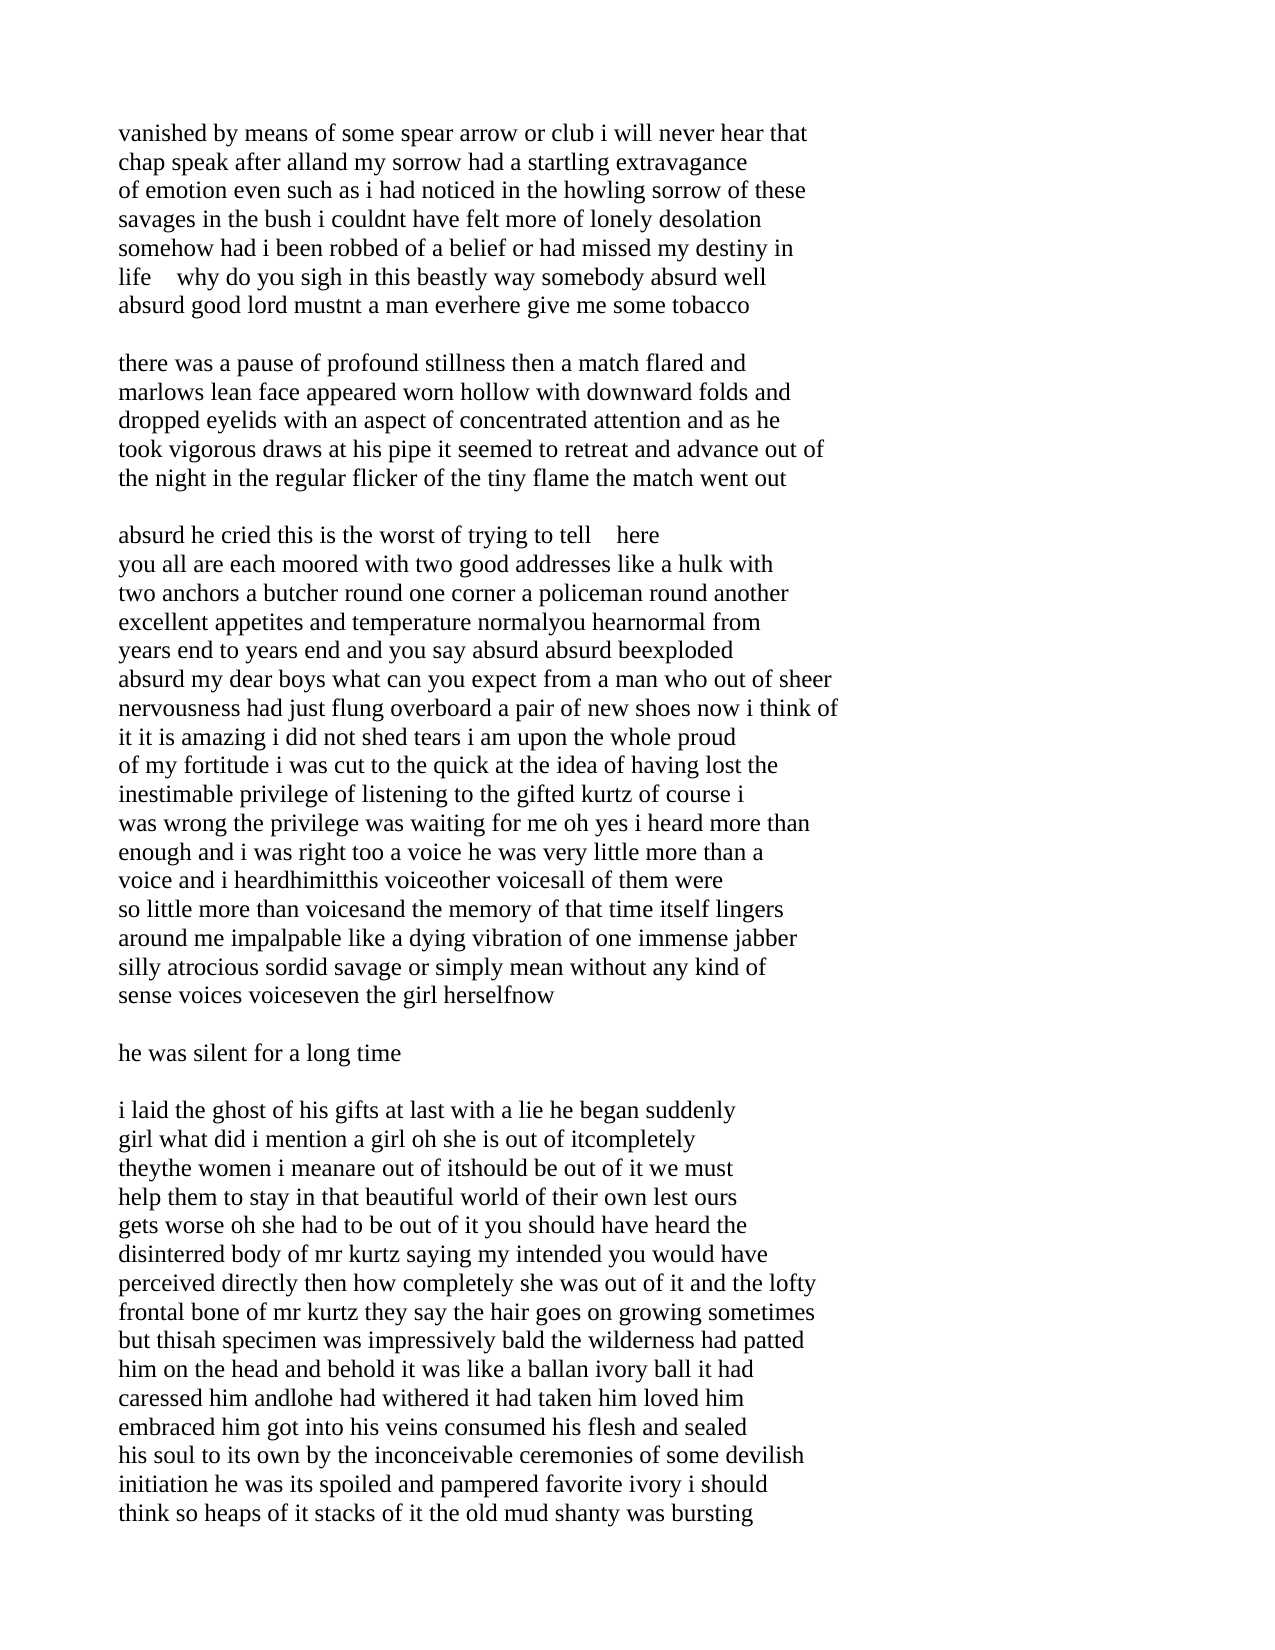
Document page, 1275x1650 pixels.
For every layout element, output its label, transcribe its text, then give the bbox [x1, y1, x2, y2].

text years end to years end and you say absurd absurd beexploded [118, 636, 1157, 664]
text absurd my dear boys what can you expect from a man who out of sheer [118, 664, 1157, 693]
text nervousness had just flung overboard a pair of new shoes now i think of [118, 693, 1157, 722]
text somehow had i been robbed of a belief or had missed my destiny in [118, 233, 1157, 262]
text gets worse oh she had to be out of it you should have heard the [118, 1211, 1157, 1239]
text enough and i was right too a voice he was very little more than a [118, 837, 1157, 866]
text but thisah specimen was impressively bald the wilderness had patted [118, 1326, 1157, 1354]
text help them to stay in that beautiful world of their own lest ours [118, 1182, 1157, 1211]
text took vigorous draws at his pipe it seemed to retreat and advance out of [118, 434, 1157, 463]
text two anchors a butcher round one corner a policeman round another [118, 578, 1157, 607]
text perceived directly then how completely she was out of it and the lofty [118, 1268, 1157, 1297]
text voice and i heardhimitthis voiceother voicesall of them were [118, 866, 1157, 894]
text disinterred body of mr kurtz saying my intended you would have [118, 1239, 1157, 1268]
text absurd good lord mustnt a man everhere give me some tobacco [118, 291, 1157, 319]
text vanished by means of some spear arrow or club i will never hear that [118, 118, 1157, 147]
text excellent appetites and temperature normalyou hearnormal from [118, 607, 1157, 636]
text the night in the regular flicker of the tiny flame the match went out [118, 463, 1157, 492]
text there was a pause of profound stillness then a match flared and [118, 348, 1157, 377]
text so little more than voicesand the memory of that time itself lingers [118, 894, 1157, 923]
text absurd he cried this is the worst of trying to tell here [118, 521, 1157, 549]
text of my fortitude i was cut to the quick at the idea of having lost the [118, 751, 1157, 779]
text you all are each moored with two good addresses like a hulk with [118, 549, 1157, 578]
text it it is amazing i did not shed tears i am upon the whole proud [118, 722, 1157, 751]
text marlows lean face appeared worn hollow with downward folds and [118, 377, 1157, 406]
text think so heaps of it stacks of it the old mud shanty was bursting [118, 1498, 1157, 1527]
text silly atrocious sordid savage or simply mean without any kind of [118, 952, 1157, 981]
text dropped eyelids with an aspect of concentrated attention and as he [118, 406, 1157, 434]
text caressed him andlohe had withered it had taken him loved him [118, 1383, 1157, 1412]
text frontal bone of mr kurtz they say the hair goes on growing sometimes [118, 1297, 1157, 1326]
text he was silent for a long time [118, 1038, 1157, 1067]
text embraced him got into his veins consumed his flesh and sealed [118, 1412, 1157, 1441]
text inestimable privilege of listening to the gifted kurtz of course i [118, 779, 1157, 808]
text of emotion even such as i had noticed in the howling sorrow of these [118, 176, 1157, 204]
text savages in the bush i couldnt have felt more of lonely desolation [118, 204, 1157, 233]
text chap speak after alland my sorrow had a startling extravagance [118, 147, 1157, 176]
text was wrong the privilege was waiting for me oh yes i heard more than [118, 808, 1157, 837]
text his soul to its own by the inconceivable ceremonies of some devilish [118, 1441, 1157, 1469]
text sense voices voiceseven the girl herselfnow [118, 981, 1157, 1009]
text girl what did i mention a girl oh she is out of itcompletely [118, 1124, 1157, 1153]
text around me impalpable like a dying vibration of one immense jabber [118, 923, 1157, 952]
text initiation he was its spoiled and pampered favorite ivory i should [118, 1469, 1157, 1498]
text life why do you sigh in this beastly way somebody absurd well [118, 262, 1157, 291]
text i laid the ghost of his gifts at last with a lie he began suddenly [118, 1096, 1157, 1124]
text him on the head and behold it was like a ballan ivory ball it had [118, 1354, 1157, 1383]
text theythe women i meanare out of itshould be out of it we must [118, 1153, 1157, 1182]
